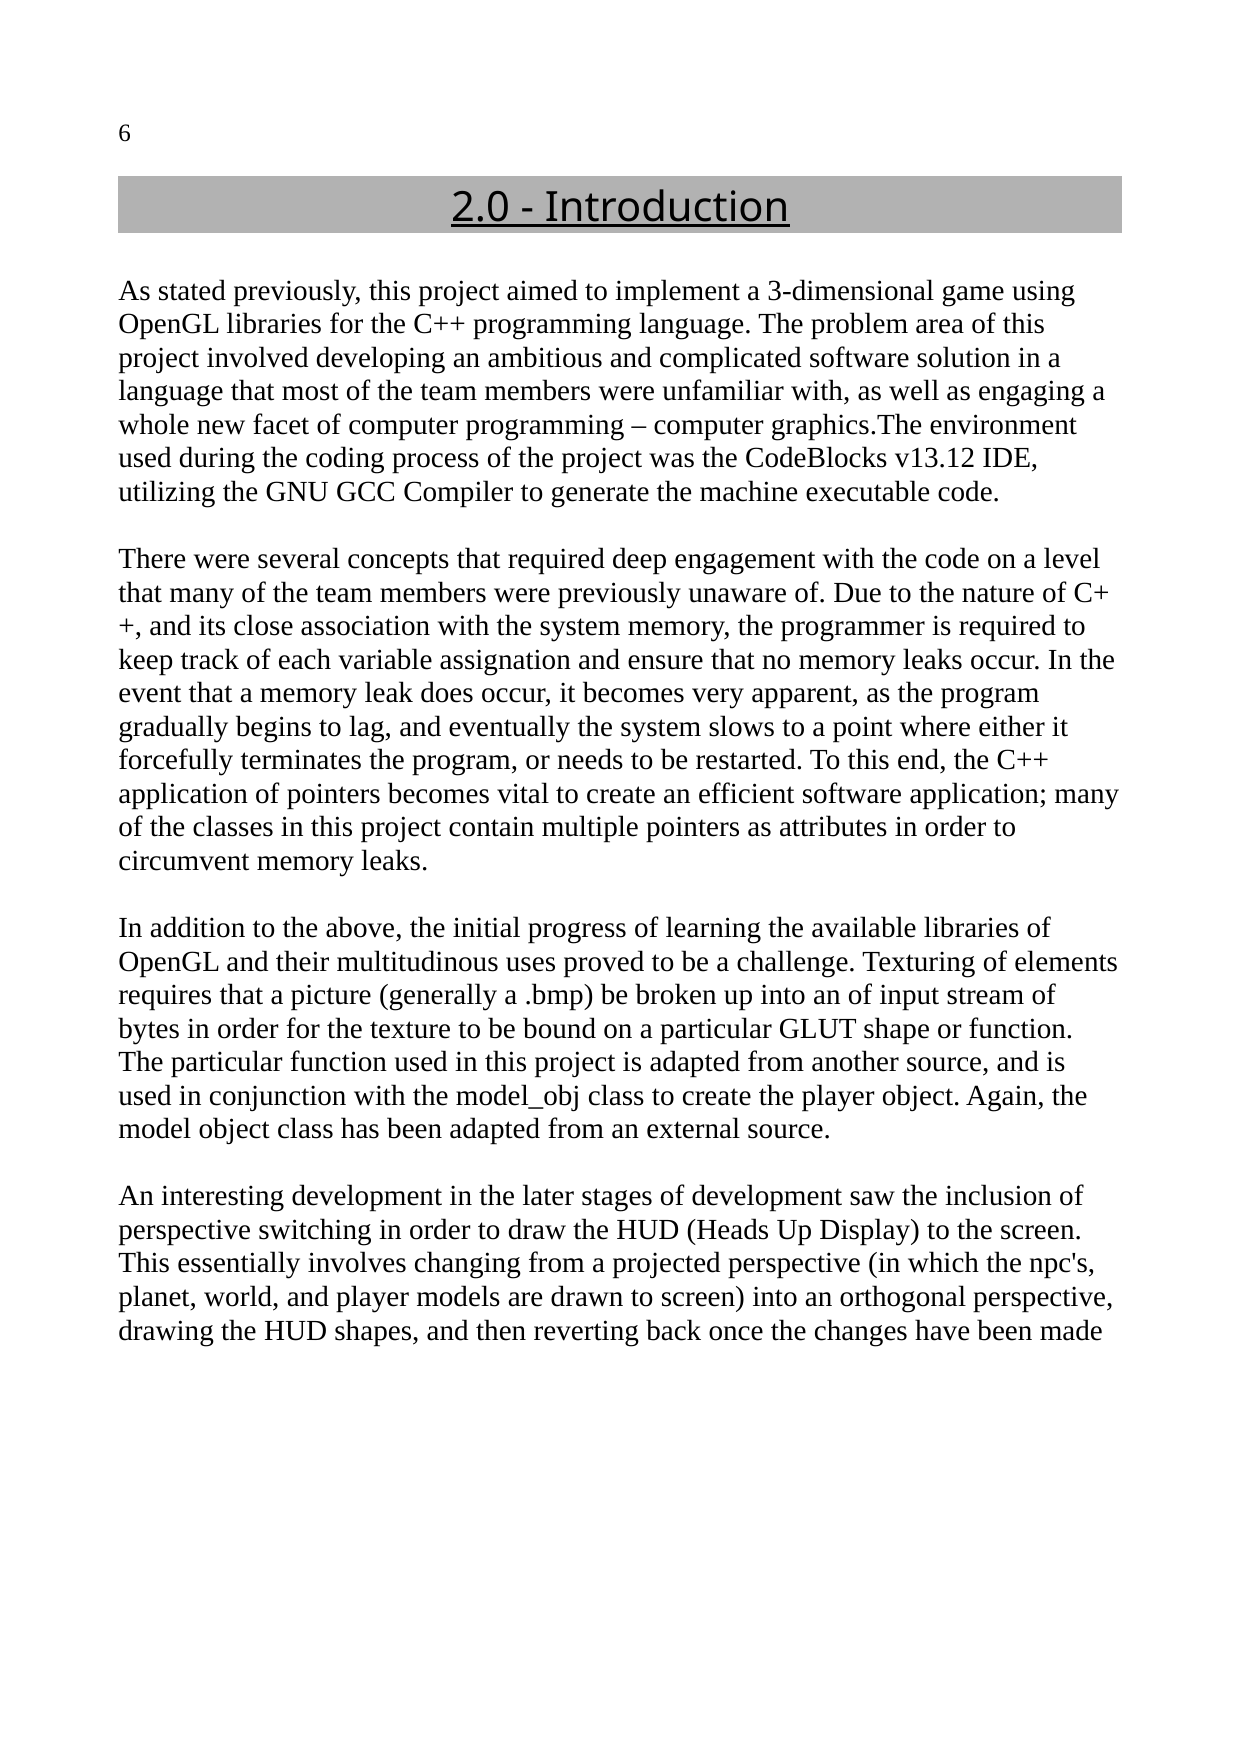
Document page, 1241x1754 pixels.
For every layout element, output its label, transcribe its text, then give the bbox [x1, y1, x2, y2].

text As stated previously, this project aimed to implement a 3-dimensional game using OpenGL libraries for the C++ programming language. The problem area of this project involved developing an ambitious and complicated software solution in a language that most of the team members were unfamiliar with, as well as engaging a whole new facet of computer programming – computer graphics.The environment used during the coding process of the project was the CodeBlocks v13.12 IDE, utilizing the GNU GCC Compiler to generate the machine executable code. [118, 273, 1122, 508]
text There were several concepts that required deep engagement with the code on a level that many of the team members were previously unaware of. Due to the nature of C++, and its close association with the system memory, the programmer is required to keep track of each variable assignation and ensure that no memory leaks occur. In the event that a memory leak does occur, it becomes very apparent, as the program gradually begins to lag, and eventually the system slows to a point where either it forcefully terminates the program, or needs to be restarted. To this end, the C++ application of pointers becomes vital to create an efficient software application; many of the classes in this project contain multiple pointers as attributes in order to circumvent memory leaks. [118, 541, 1122, 877]
text 2.0 - Introduction [118, 176, 1122, 233]
text In addition to the above, the initial progress of learning the available libraries of OpenGL and their multitudinous uses proved to be a challenge. Texturing of elements requires that a picture (generally a .bmp) be broken up into an of input stream of bytes in order for the texture to be bound on a particular GLUT shape or function. The particular function used in this project is adapted from another source, and is used in conjunction with the model_obj class to create the player object. Again, the model object class has been adapted from an external source. [118, 910, 1122, 1145]
text An interesting development in the later stages of development saw the inclusion of perspective switching in order to draw the HUD (Heads Up Display) to the screen. This essentially involves changing from a projected perspective (in which the npc's, planet, world, and player models are drawn to screen) into an orthogonal perspective, drawing the HUD shapes, and then reverting back once the changes have been made [118, 1178, 1122, 1346]
